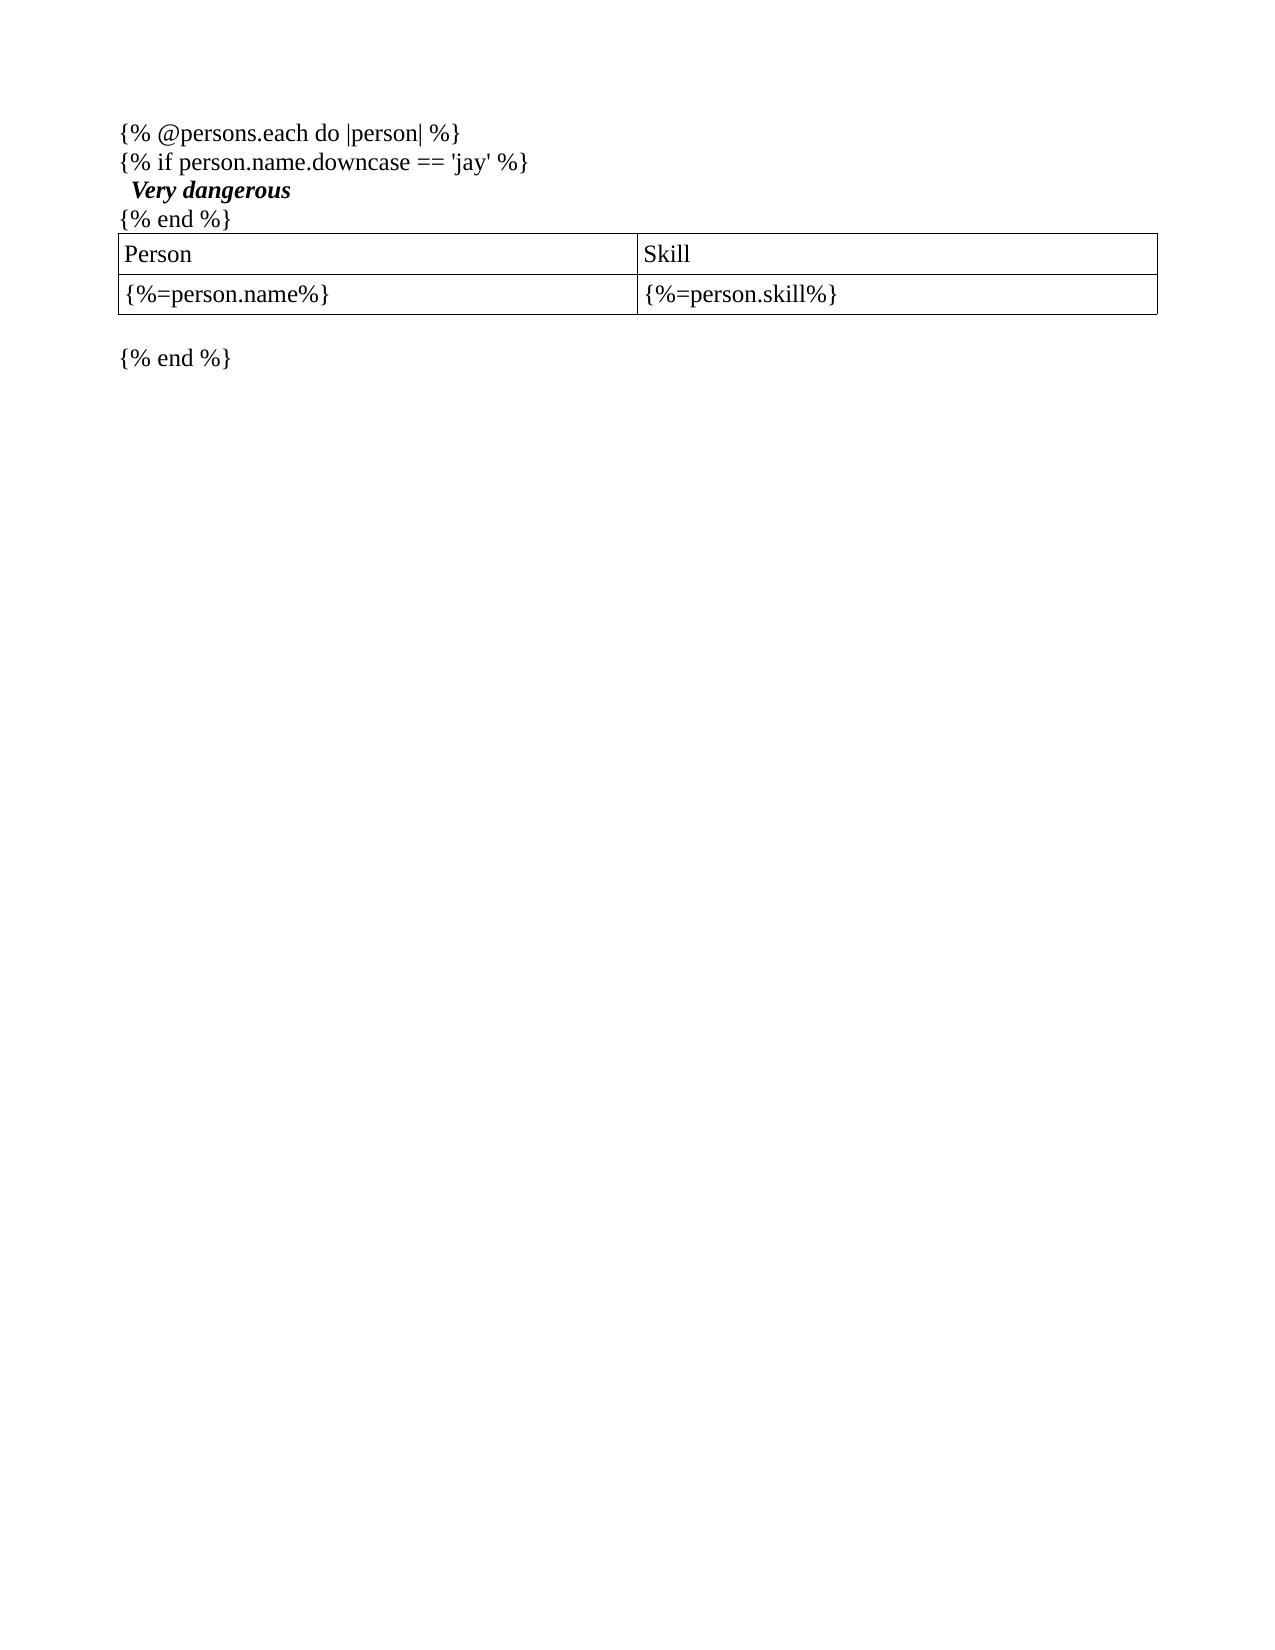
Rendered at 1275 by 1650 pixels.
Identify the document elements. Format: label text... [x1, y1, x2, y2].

text {% end %} [118, 204, 1157, 233]
text {% if person.name.downcase == 'jay' %} [118, 147, 1157, 176]
text {% end %} [118, 343, 1157, 371]
table_header Skill [638, 234, 1157, 273]
text {% @persons.each do |person| %} [118, 118, 1157, 147]
table_header Person [119, 234, 637, 273]
text Very dangerous [118, 176, 1157, 204]
table_cell {%=person.name%} [119, 275, 637, 314]
table_cell {%=person.skill%} [638, 275, 1157, 314]
